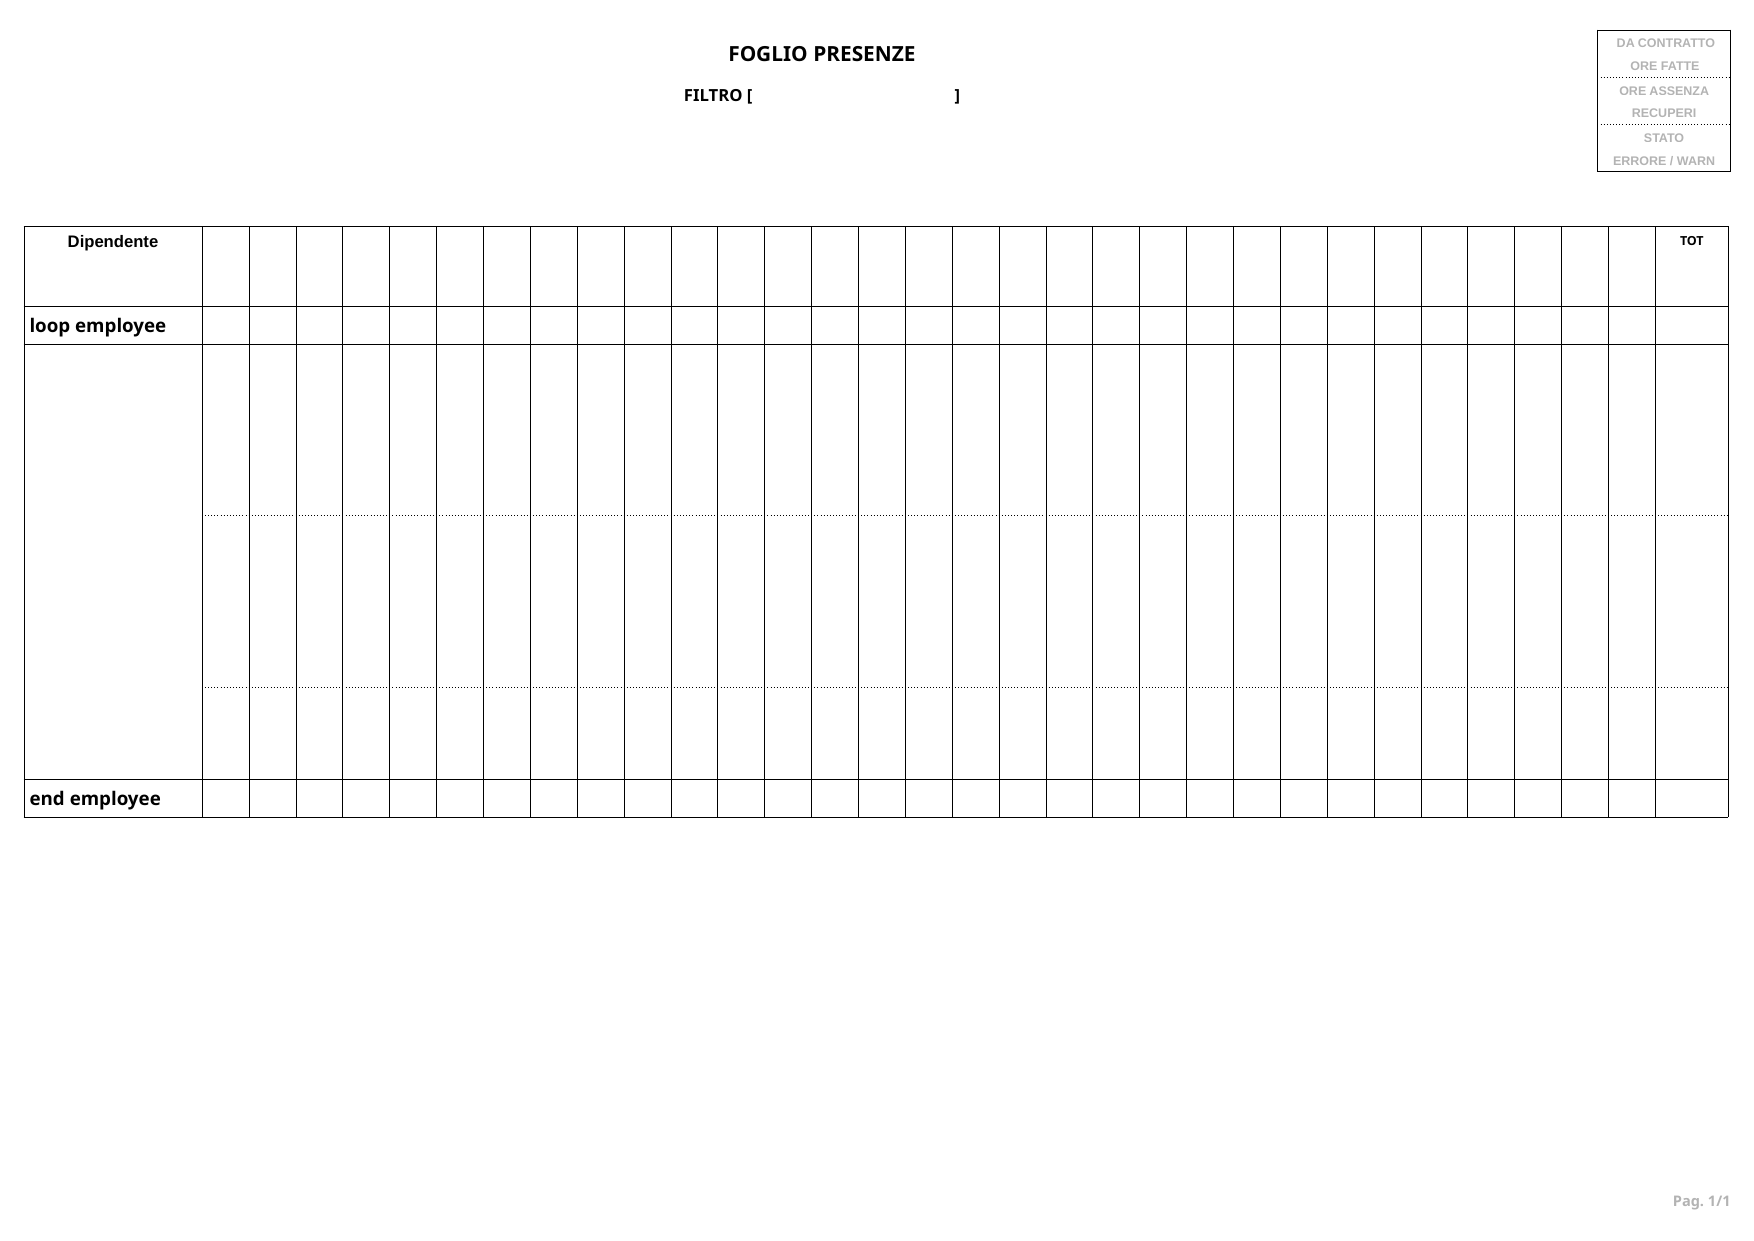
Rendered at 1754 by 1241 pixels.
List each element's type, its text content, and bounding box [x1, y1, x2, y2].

table_cell <employee[18][3]> [1000, 687, 1046, 779]
table_header <week_day(5, data)> [390, 227, 436, 306]
table_cell [859, 307, 905, 343]
table_cell <employee[27][0]> <employee[27][1]> [1422, 345, 1467, 515]
table_header <week_day(25, data)> [1328, 227, 1374, 306]
table_cell <employee[11][3]> [672, 687, 717, 779]
table_cell [578, 307, 624, 343]
table_cell <employee[31][3]> [1609, 687, 1655, 779]
table_cell [1515, 780, 1561, 817]
table_cell <employee[26][0]> <employee[26][1]> [1375, 345, 1421, 515]
table_cell <employee[21][2]> <employee[21][4]> [1140, 515, 1186, 687]
table_cell <employee[20][0]> <employee[20][1]> [1093, 345, 1139, 515]
table_cell [437, 307, 483, 343]
table_cell <employee[1][2]> <employee[1][4]> [203, 515, 249, 687]
table_header <week_day(20, data)> [1093, 227, 1139, 306]
table_cell <employee[17][2]> <employee[17][4]> [953, 515, 999, 687]
table_cell [484, 307, 530, 343]
table_header <week_day(16, data)> [906, 227, 952, 306]
table_cell [953, 780, 999, 817]
table_cell <employee[1][0]> <employee[1][1]> [203, 345, 249, 515]
table_cell <employee[22][2]> <employee[22][4]> [1187, 515, 1233, 687]
table_cell <employee[14][3]> [812, 687, 858, 779]
table_cell <employee[7][2]> <employee[7][4]> [484, 515, 530, 687]
table_cell <employee[28][3]> [1468, 687, 1514, 779]
table_cell <employee[25][2]> <employee[25][4]> [1328, 515, 1374, 687]
table_cell <employee[20][2]> <employee[20][4]> [1093, 515, 1139, 687]
table_cell [1656, 780, 1728, 817]
table_cell <employee[10][0]> <employee[10][1]> [625, 345, 671, 515]
table_cell [1562, 780, 1608, 817]
table_header <week_day(1, data)> [203, 227, 249, 306]
table_cell end employee [25, 780, 202, 817]
table_cell <employee[15][0]> <employee[15][1]> [859, 345, 905, 515]
table_header <week_day(26, data)> [1375, 227, 1421, 306]
table_cell <employee[7][0]> <employee[7][1]> [484, 345, 530, 515]
table_cell [1047, 780, 1092, 817]
table_header <week_day(14, data)> [812, 227, 858, 306]
table_cell [672, 307, 717, 343]
table_cell [1422, 307, 1467, 343]
table_cell <employee[9][0]> <employee[9][1]> [578, 345, 624, 515]
table_cell [1093, 780, 1139, 817]
table_cell <employee[4][3]> [343, 687, 389, 779]
table_cell [1562, 307, 1608, 343]
table_header <week_day(30, data)> [1562, 227, 1608, 306]
table_cell [1000, 780, 1046, 817]
table_cell [1375, 307, 1421, 343]
table_cell [1140, 780, 1186, 817]
table_cell <employee[22][0]> <employee[22][1]> [1187, 345, 1233, 515]
table_cell [1328, 307, 1374, 343]
table_cell <employee[4][2]> <employee[4][4]> [343, 515, 389, 687]
table_cell <employee[8][0]> <employee[8][1]> [531, 345, 577, 515]
table_cell <employee[10][2]> <employee[10][4]> [625, 515, 671, 687]
table_cell <employee[14][0]> <employee[14][1]> [812, 345, 858, 515]
table_cell <employee[18][0]> <employee[18][1]> [1000, 345, 1046, 515]
table_cell <employee[2][3]> [250, 687, 296, 779]
table_cell <employee[26][3]> [1375, 687, 1421, 779]
table_cell <employee[19][3]> [1047, 687, 1092, 779]
table_cell <employee[24][2]> <employee[24][4]> [1281, 515, 1327, 687]
table_cell <employee[22][3]> [1187, 687, 1233, 779]
table_cell <employee[0]> [25, 345, 202, 779]
table_cell <employee[13][0]> <employee[13][1]> [765, 345, 811, 515]
table_cell <employee[25][3]> [1328, 687, 1374, 779]
table_cell <employee[31][0]> <employee[31][1]> [1609, 345, 1655, 515]
table_cell <employee[30][2]> <employee[30][4]> [1562, 515, 1608, 687]
table_cell [484, 780, 530, 817]
table_header <week_day(31, data)> [1609, 227, 1655, 306]
table_cell <employee[6][3]> [437, 687, 483, 779]
table_cell [1281, 780, 1327, 817]
table_cell <employee[19][0]> <employee[19][1]> [1047, 345, 1092, 515]
table_cell [1187, 307, 1233, 343]
table_cell [1609, 307, 1655, 343]
table_cell [578, 780, 624, 817]
table_cell <employee[29][0]> <employee[29][1]> [1515, 345, 1561, 515]
table_header <week_day(9, data)> [578, 227, 624, 306]
table_cell <employee[17][0]> <employee[17][1]> [953, 345, 999, 515]
table_cell <employee[25][0]> <employee[25][1]> [1328, 345, 1374, 515]
table_header <week_day(12, data)> [718, 227, 764, 306]
table_cell <employee[27][2]> <employee[27][4]> [1422, 515, 1467, 687]
table_cell <employee[18][2]> <employee[18][4]> [1000, 515, 1046, 687]
table_header <week_day(15, data)> [859, 227, 905, 306]
table_header <week_day(24, data)> [1281, 227, 1327, 306]
table_cell <employee[32][2]> <employee[32][4]> [1656, 515, 1728, 687]
table_cell <employee[21][3]> [1140, 687, 1186, 779]
table_cell [953, 307, 999, 343]
table_cell <employee[32][3]> [1656, 687, 1728, 779]
table_cell [390, 307, 436, 343]
table_header <week_day(4, data)> [343, 227, 389, 306]
table_cell [718, 307, 764, 343]
table_header Dipendente [25, 227, 202, 306]
table_cell [437, 780, 483, 817]
table_cell <employee[12][2]> <employee[12][4]> [718, 515, 764, 687]
table_cell [297, 780, 342, 817]
table_cell <employee[23][0]> <employee[23][1]> [1234, 345, 1280, 515]
table_cell [1047, 307, 1092, 343]
table_cell <employee[29][2]> <employee[29][4]> [1515, 515, 1561, 687]
table_cell <employee[3][3]> [297, 687, 342, 779]
table_cell <employee[5][2]> <employee[5][4]> [390, 515, 436, 687]
table_cell [1468, 307, 1514, 343]
table_cell <employee[15][3]> [859, 687, 905, 779]
table_cell [625, 780, 671, 817]
table_cell <employee[26][2]> <employee[26][4]> [1375, 515, 1421, 687]
table_cell [1234, 780, 1280, 817]
table_cell [297, 307, 342, 343]
table_cell <employee[10][3]> [625, 687, 671, 779]
table_cell [1468, 780, 1514, 817]
table_header <week_day(17, data)> [953, 227, 999, 306]
table_cell <employee[28][2]> <employee[28][4]> [1468, 515, 1514, 687]
table_cell [718, 780, 764, 817]
table_cell loop employee [25, 307, 202, 343]
table_header <week_day(13, data)> [765, 227, 811, 306]
table_cell [531, 780, 577, 817]
table_cell <employee[2][2]> <employee[2][4]> [250, 515, 296, 687]
table_cell <employee[12][3]> [718, 687, 764, 779]
table_cell <employee[20][3]> [1093, 687, 1139, 779]
table_header <week_day(18, data)> [1000, 227, 1046, 306]
table_cell <employee[16][3]> [906, 687, 952, 779]
table_header <week_day(7, data)> [484, 227, 530, 306]
table_cell <employee[11][2]> <employee[11][4]> [672, 515, 717, 687]
table_cell <employee[19][2]> <employee[19][4]> [1047, 515, 1092, 687]
table_cell [1609, 780, 1655, 817]
table_header TOT [1656, 227, 1728, 306]
table_cell <employee[3][2]> <employee[3][4]> [297, 515, 342, 687]
table_header <week_day(27, data)> [1422, 227, 1467, 306]
table_header <week_day(3, data)> [297, 227, 342, 306]
table_cell <employee[1][3]> [203, 687, 249, 779]
table_cell <employee[2][0]> <employee[2][1]> [250, 345, 296, 515]
table_header <week_day(6, data)> [437, 227, 483, 306]
table_cell <employee[32][0]> <employee[32][1]> [1656, 345, 1728, 515]
table_cell [390, 780, 436, 817]
table_cell [203, 307, 249, 343]
table_cell [1187, 780, 1233, 817]
table_cell [765, 780, 811, 817]
table_cell [1656, 307, 1728, 343]
table_header <week_day(8, data)> [531, 227, 577, 306]
table_cell <employee[12][0]> <employee[12][1]> [718, 345, 764, 515]
table_cell <employee[28][0]> <employee[28][1]> [1468, 345, 1514, 515]
table_cell [1140, 307, 1186, 343]
table_cell [1000, 307, 1046, 343]
table_cell <employee[13][2]> <employee[13][4]> [765, 515, 811, 687]
table_cell <employee[9][3]> [578, 687, 624, 779]
table_cell <employee[30][0]> <employee[30][1]> [1562, 345, 1608, 515]
table_cell <employee[15][2]> <employee[15][4]> [859, 515, 905, 687]
table_header <week_day(28, data)> [1468, 227, 1514, 306]
table_cell [1375, 780, 1421, 817]
table_cell <employee[5][0]> <employee[5][1]> [390, 345, 436, 515]
table_cell [250, 307, 296, 343]
table_cell <employee[8][2]> <employee[8][4]> [531, 515, 577, 687]
table_header <week_day(29, data)> [1515, 227, 1561, 306]
table_cell [1515, 307, 1561, 343]
table_cell [343, 780, 389, 817]
table_header <week_day(19, data)> [1047, 227, 1092, 306]
table_header <week_day(2, data)> [250, 227, 296, 306]
table_cell [1328, 780, 1374, 817]
table_cell [203, 780, 249, 817]
table_header <week_day(11, data)> [672, 227, 717, 306]
table_cell <employee[7][3]> [484, 687, 530, 779]
table_cell <employee[23][2]> <employee[23][4]> [1234, 515, 1280, 687]
table_cell <employee[6][2]> <employee[6][4]> [437, 515, 483, 687]
table_cell [1234, 307, 1280, 343]
table_cell <employee[27][3]> [1422, 687, 1467, 779]
table_cell <employee[4][0]> <employee[4][1]> [343, 345, 389, 515]
table_cell <employee[13][3]> [765, 687, 811, 779]
table_cell <employee[3][0]> <employee[3][1]> [297, 345, 342, 515]
table_cell <employee[14][2]> <employee[14][4]> [812, 515, 858, 687]
table_cell [859, 780, 905, 817]
table_cell [250, 780, 296, 817]
table_cell <employee[16][2]> <employee[16][4]> [906, 515, 952, 687]
table_header <week_day(23, data)> [1234, 227, 1280, 306]
table_cell <employee[24][0]> <employee[24][1]> [1281, 345, 1327, 515]
table_cell [812, 780, 858, 817]
table_cell [1281, 307, 1327, 343]
table_cell <employee[16][0]> <employee[16][1]> [906, 345, 952, 515]
table_header <week_day(22, data)> [1187, 227, 1233, 306]
table_cell [906, 780, 952, 817]
table_cell <employee[29][3]> [1515, 687, 1561, 779]
table_cell <employee[24][3]> [1281, 687, 1327, 779]
table_header <week_day(10, data)> [625, 227, 671, 306]
table_cell <employee[6][0]> <employee[6][1]> [437, 345, 483, 515]
table_cell <employee[21][0]> <employee[21][1]> [1140, 345, 1186, 515]
table_cell [672, 780, 717, 817]
table_cell <employee[9][2]> <employee[9][4]> [578, 515, 624, 687]
table_cell [531, 307, 577, 343]
table_cell [1422, 780, 1467, 817]
table_cell [906, 307, 952, 343]
table_cell [765, 307, 811, 343]
table_cell [625, 307, 671, 343]
table_cell [343, 307, 389, 343]
table_cell [812, 307, 858, 343]
table_header <week_day(21, data)> [1140, 227, 1186, 306]
table_cell <employee[30][3]> [1562, 687, 1608, 779]
table_cell [1093, 307, 1139, 343]
table_cell <employee[31][2]> <employee[30][4]> [1609, 515, 1655, 687]
table_cell <employee[17][3]> [953, 687, 999, 779]
table_cell <employee[23][3]> [1234, 687, 1280, 779]
table_cell <employee[5][3]> [390, 687, 436, 779]
table_cell <employee[11][0]> <employee[11][1]> [672, 345, 717, 515]
table_cell <employee[8][3]> [531, 687, 577, 779]
